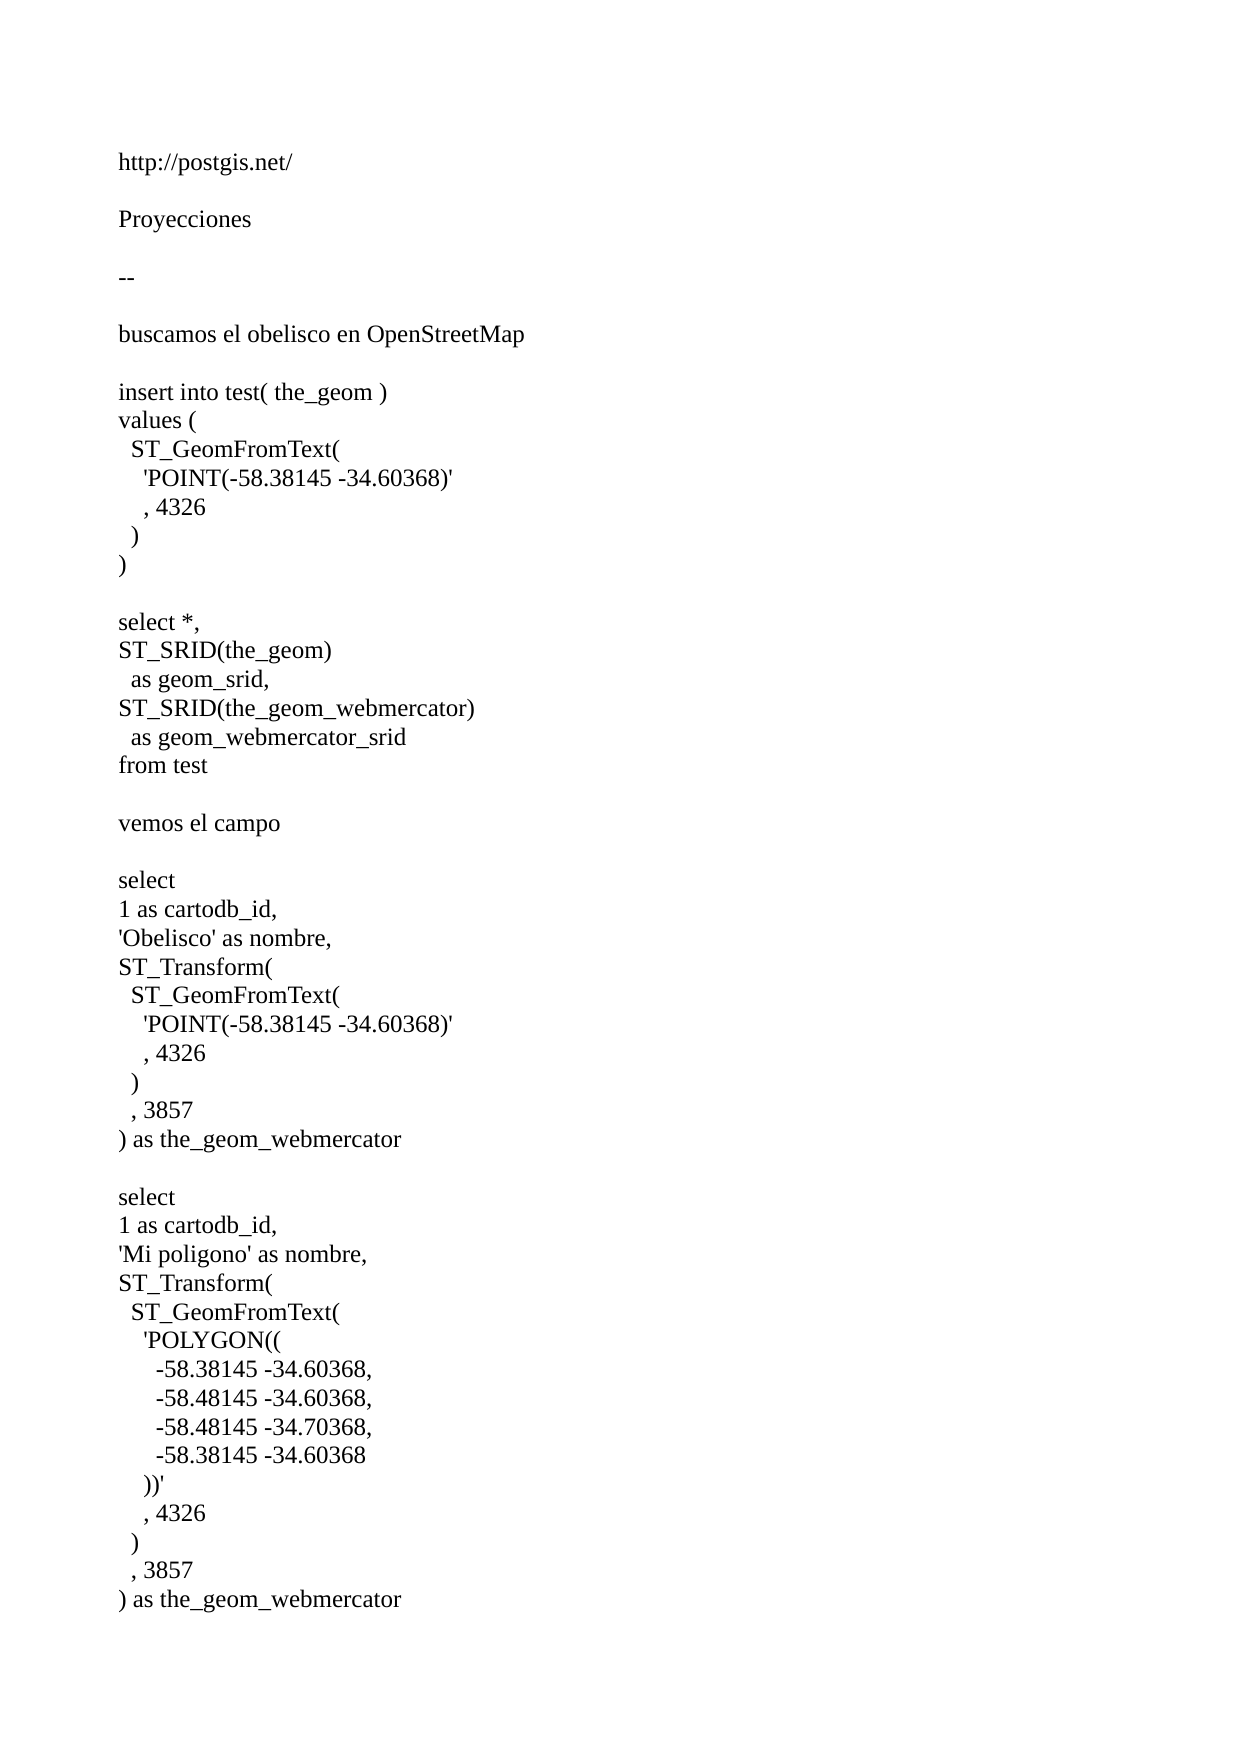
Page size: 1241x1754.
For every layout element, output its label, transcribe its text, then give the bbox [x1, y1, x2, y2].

text ST_SRID(the_geom_webmercator) [118, 693, 1122, 722]
text select [118, 1182, 1122, 1211]
text ))' [118, 1469, 1122, 1498]
text ST_Transform( [118, 952, 1122, 981]
text values ( [118, 406, 1122, 434]
text ) [118, 1527, 1122, 1556]
text , 4326 [118, 1038, 1122, 1067]
text ) [118, 1067, 1122, 1096]
text ) [118, 521, 1122, 549]
text , 4326 [118, 1498, 1122, 1527]
text -58.48145 -34.70368, [118, 1412, 1122, 1441]
text vemos el campo [118, 808, 1122, 837]
text insert into test( the_geom ) [118, 377, 1122, 406]
text ) as the_geom_webmercator [118, 1584, 1122, 1613]
text ST_SRID(the_geom) [118, 636, 1122, 664]
text 'POLYGON(( [118, 1326, 1122, 1354]
text 'POINT(-58.38145 -34.60368)' [118, 1009, 1122, 1038]
text ST_Transform( [118, 1268, 1122, 1297]
text from test [118, 751, 1122, 779]
text buscamos el obelisco en OpenStreetMap [118, 319, 1122, 348]
text ST_GeomFromText( [118, 434, 1122, 463]
text , 3857 [118, 1096, 1122, 1124]
text select [118, 866, 1122, 894]
text , 3857 [118, 1556, 1122, 1584]
text -58.38145 -34.60368, [118, 1354, 1122, 1383]
text ST_GeomFromText( [118, 981, 1122, 1009]
text 1 as cartodb_id, [118, 1211, 1122, 1239]
text 'Mi poligono' as nombre, [118, 1239, 1122, 1268]
text ) [118, 549, 1122, 578]
text , 4326 [118, 492, 1122, 521]
text ) as the_geom_webmercator [118, 1124, 1122, 1153]
text http://postgis.net/ [118, 147, 1122, 176]
text select *, [118, 607, 1122, 636]
text as geom_srid, [118, 664, 1122, 693]
text 'POINT(-58.38145 -34.60368)' [118, 463, 1122, 492]
text -- [118, 262, 1122, 291]
text ST_GeomFromText( [118, 1297, 1122, 1326]
text as geom_webmercator_srid [118, 722, 1122, 751]
text -58.38145 -34.60368 [118, 1441, 1122, 1469]
text Proyecciones [118, 204, 1122, 233]
text 'Obelisco' as nombre, [118, 923, 1122, 952]
text 1 as cartodb_id, [118, 894, 1122, 923]
text -58.48145 -34.60368, [118, 1383, 1122, 1412]
